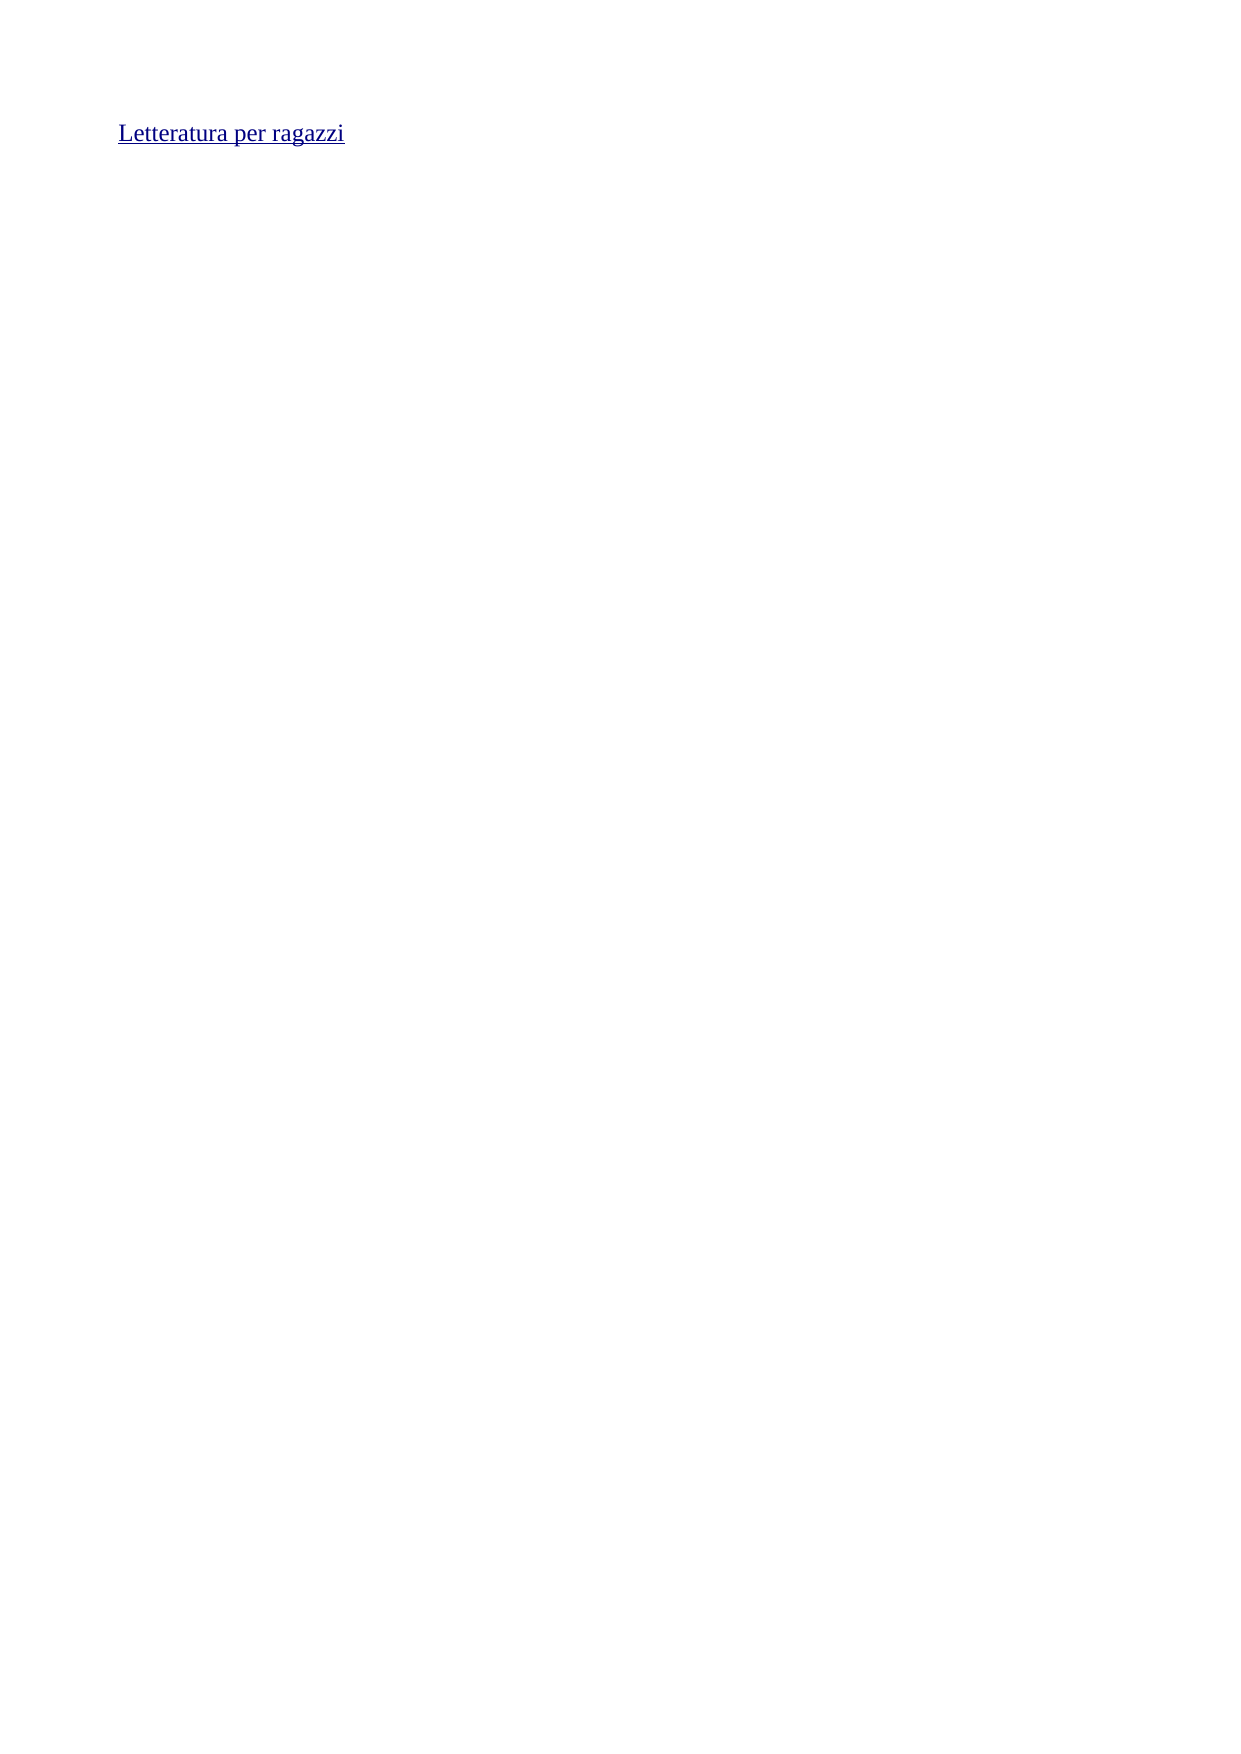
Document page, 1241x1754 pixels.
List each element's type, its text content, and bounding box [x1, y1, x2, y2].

text Letteratura per ragazzi [118, 118, 1122, 147]
